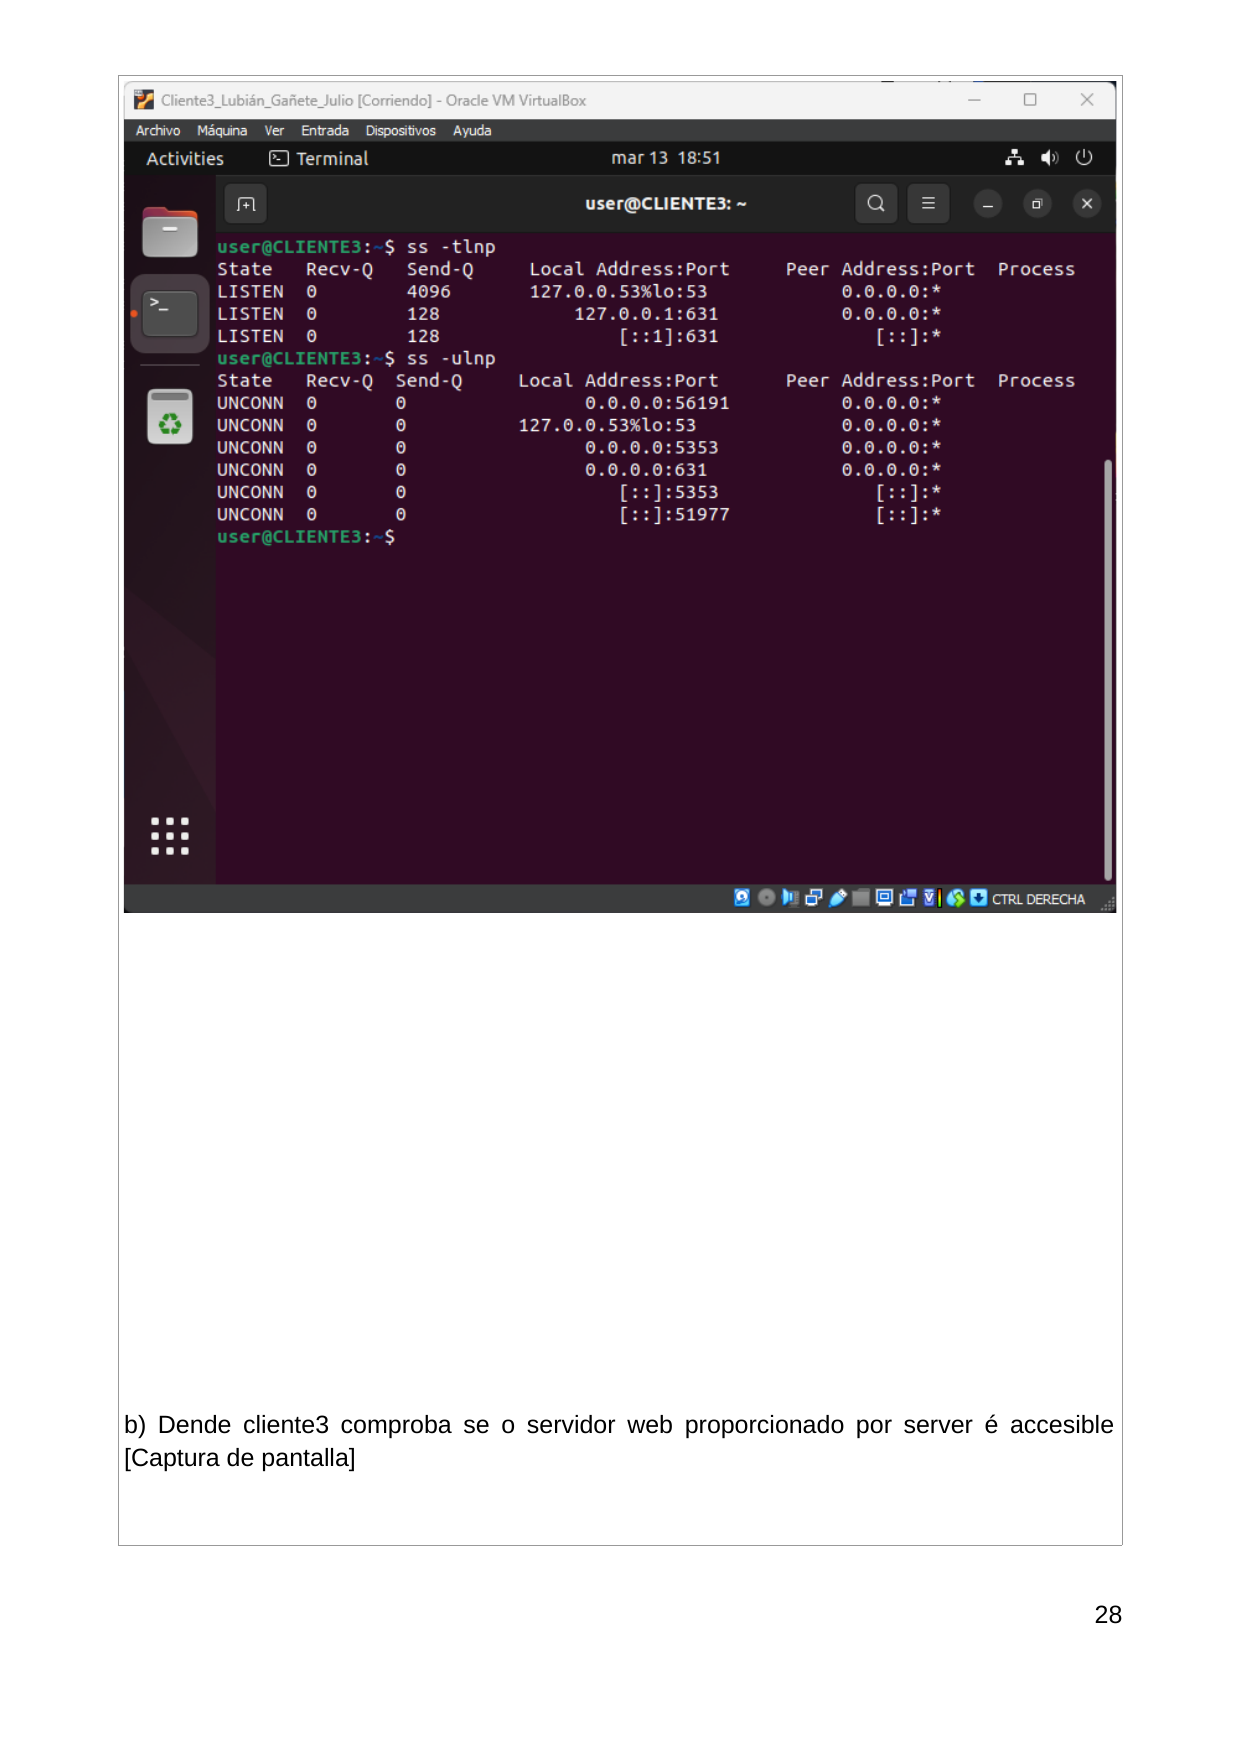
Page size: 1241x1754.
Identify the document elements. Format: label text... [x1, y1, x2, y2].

table_cell b) Dende cliente3 comproba se o servidor web proporcionado por server é accesible [Captura de pantalla] [119, 76, 1122, 1544]
